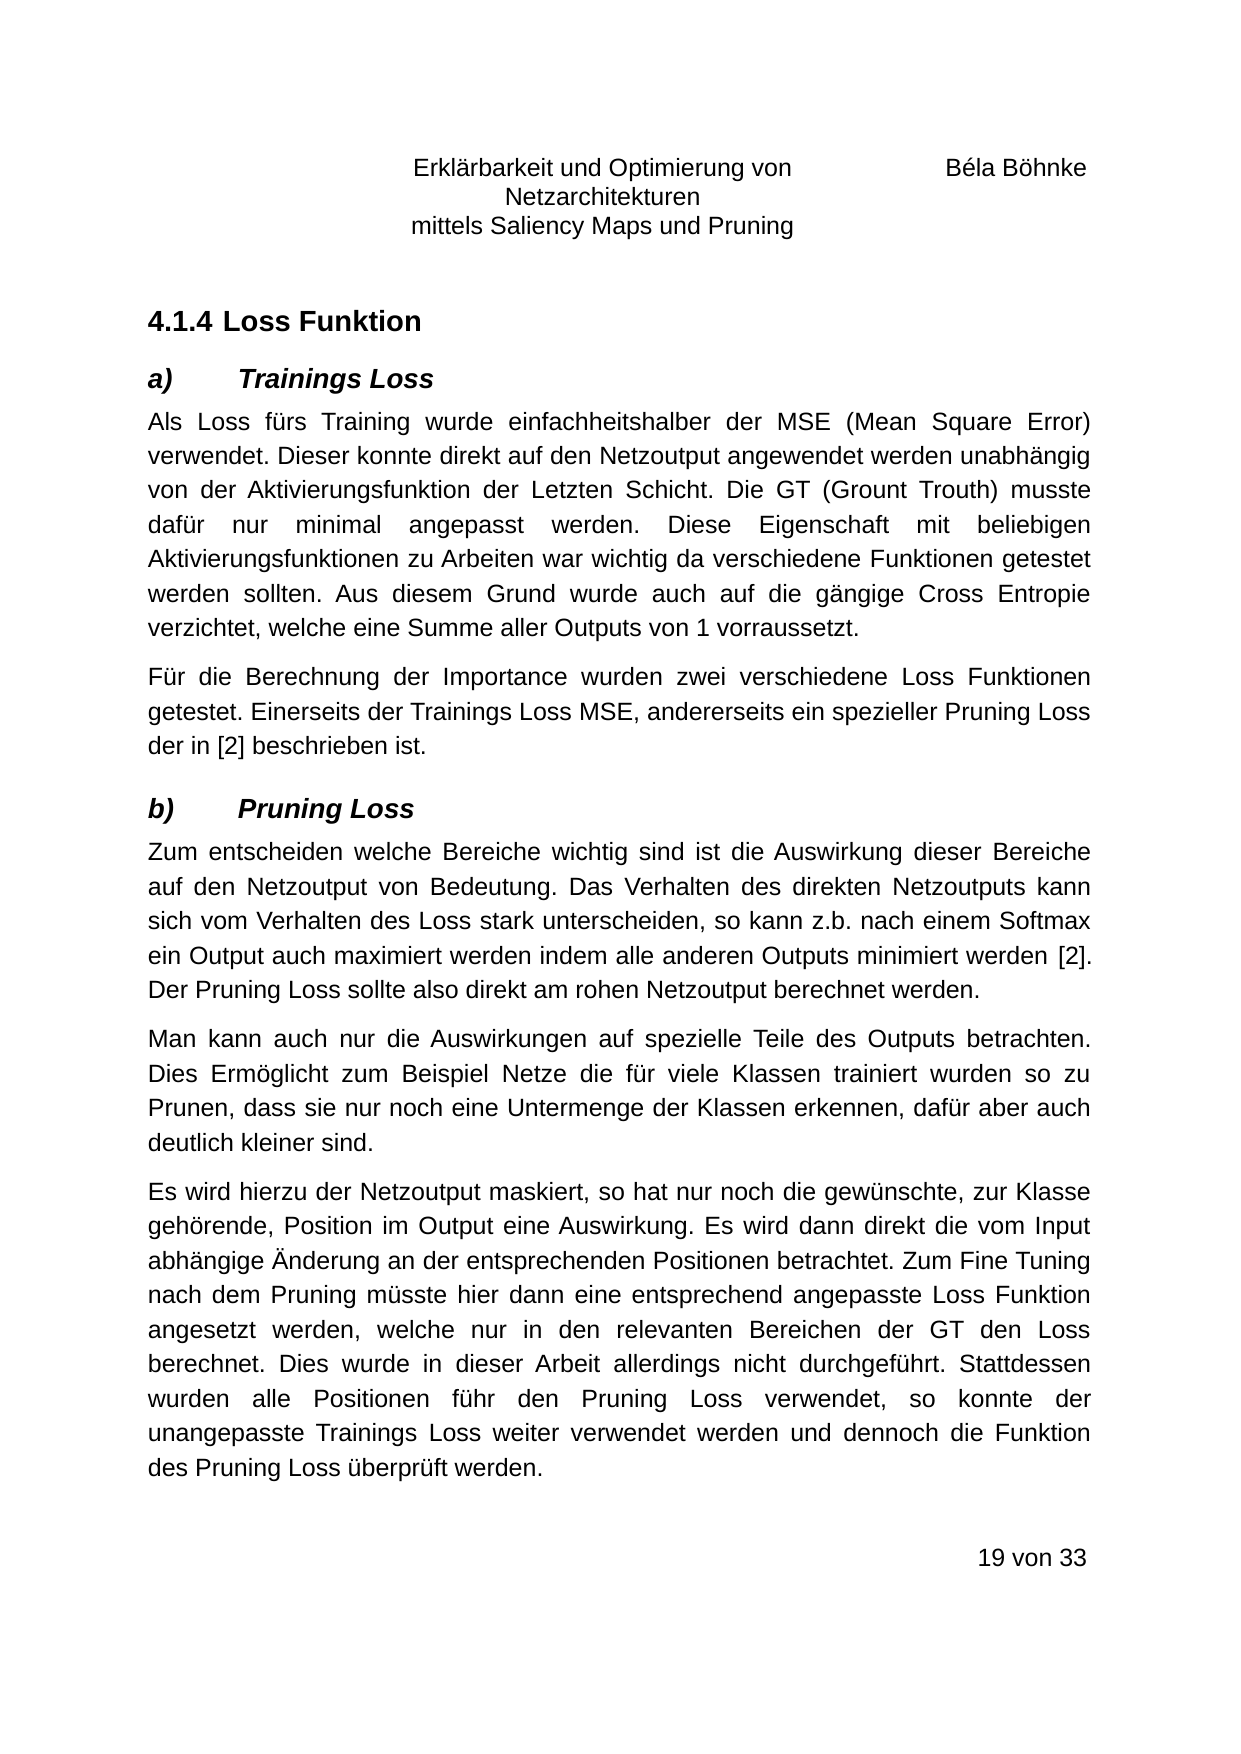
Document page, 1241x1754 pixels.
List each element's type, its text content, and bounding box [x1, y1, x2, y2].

subtitle Trainings Loss [148, 362, 1093, 394]
text Für die Berechnung der Importance wurden zwei verschiedene Loss Funktionen getestet. Einerseits der Trainings Loss MSE, andererseits ein spezieller Pruning Loss der in [2] beschrieben ist. [148, 662, 1093, 760]
text Als Loss fürs Training wurde einfachheitshalber der MSE (Mean Square Error) verwendet. Dieser konnte direkt auf den Netzoutput angewendet werden unabhängig von der Aktivierungsfunktion der Letzten Schicht. Die GT (Grount Trouth) musste dafür nur minimal angepasst werden. Diese Eigenschaft mit beliebigen Aktivierungsfunktionen zu Arbeiten war wichtig da verschiedene Funktionen getestet werden sollten. Aus diesem Grund wurde auch auf die gängige Cross Entropie verzichtet, welche eine Summe aller Outputs von 1 vorraussetzt. [148, 406, 1093, 642]
text Man kann auch nur die Auswirkungen auf spezielle Teile des Outputs betrachten. Dies Ermöglicht zum Beispiel Netze die für viele Klassen trainiert wurden so zu Prunen, dass sie nur noch eine Untermenge der Klassen erkennen, dafür aber auch deutlich kleiner sind. [148, 1024, 1093, 1156]
subtitle Loss Funktion [148, 303, 1093, 337]
subtitle Pruning Loss [148, 793, 1093, 825]
text Es wird hierzu der Netzoutput maskiert, so hat nur noch die gewünschte, zur Klasse gehörende, Position im Output eine Auswirkung. Es wird dann direkt die vom Input abhängige Änderung an der entsprechenden Positionen betrachtet. Zum Fine Tuning nach dem Pruning müsste hier dann eine entsprechend angepasste Loss Funktion angesetzt werden, welche nur in den relevanten Bereichen der GT den Loss berechnet. Dies wurde in dieser Arbeit allerdings nicht durchgeführt. Stattdessen wurden alle Positionen führ den Pruning Loss verwendet, so konnte der unangepasste Trainings Loss weiter verwendet werden und dennoch die Funktion des Pruning Loss überprüft werden. [148, 1177, 1093, 1481]
text Zum entscheiden welche Bereiche wichtig sind ist die Auswirkung dieser Bereiche auf den Netzoutput von Bedeutung. Das Verhalten des direkten Netzoutputs kann sich vom Verhalten des Loss stark unterscheiden, so kann z.b. nach einem Softmax ein Output auch maximiert werden indem alle anderen Outputs minimiert werden [2]. Der Pruning Loss sollte also direkt am rohen Netzoutput berechnet werden. [148, 837, 1093, 1004]
